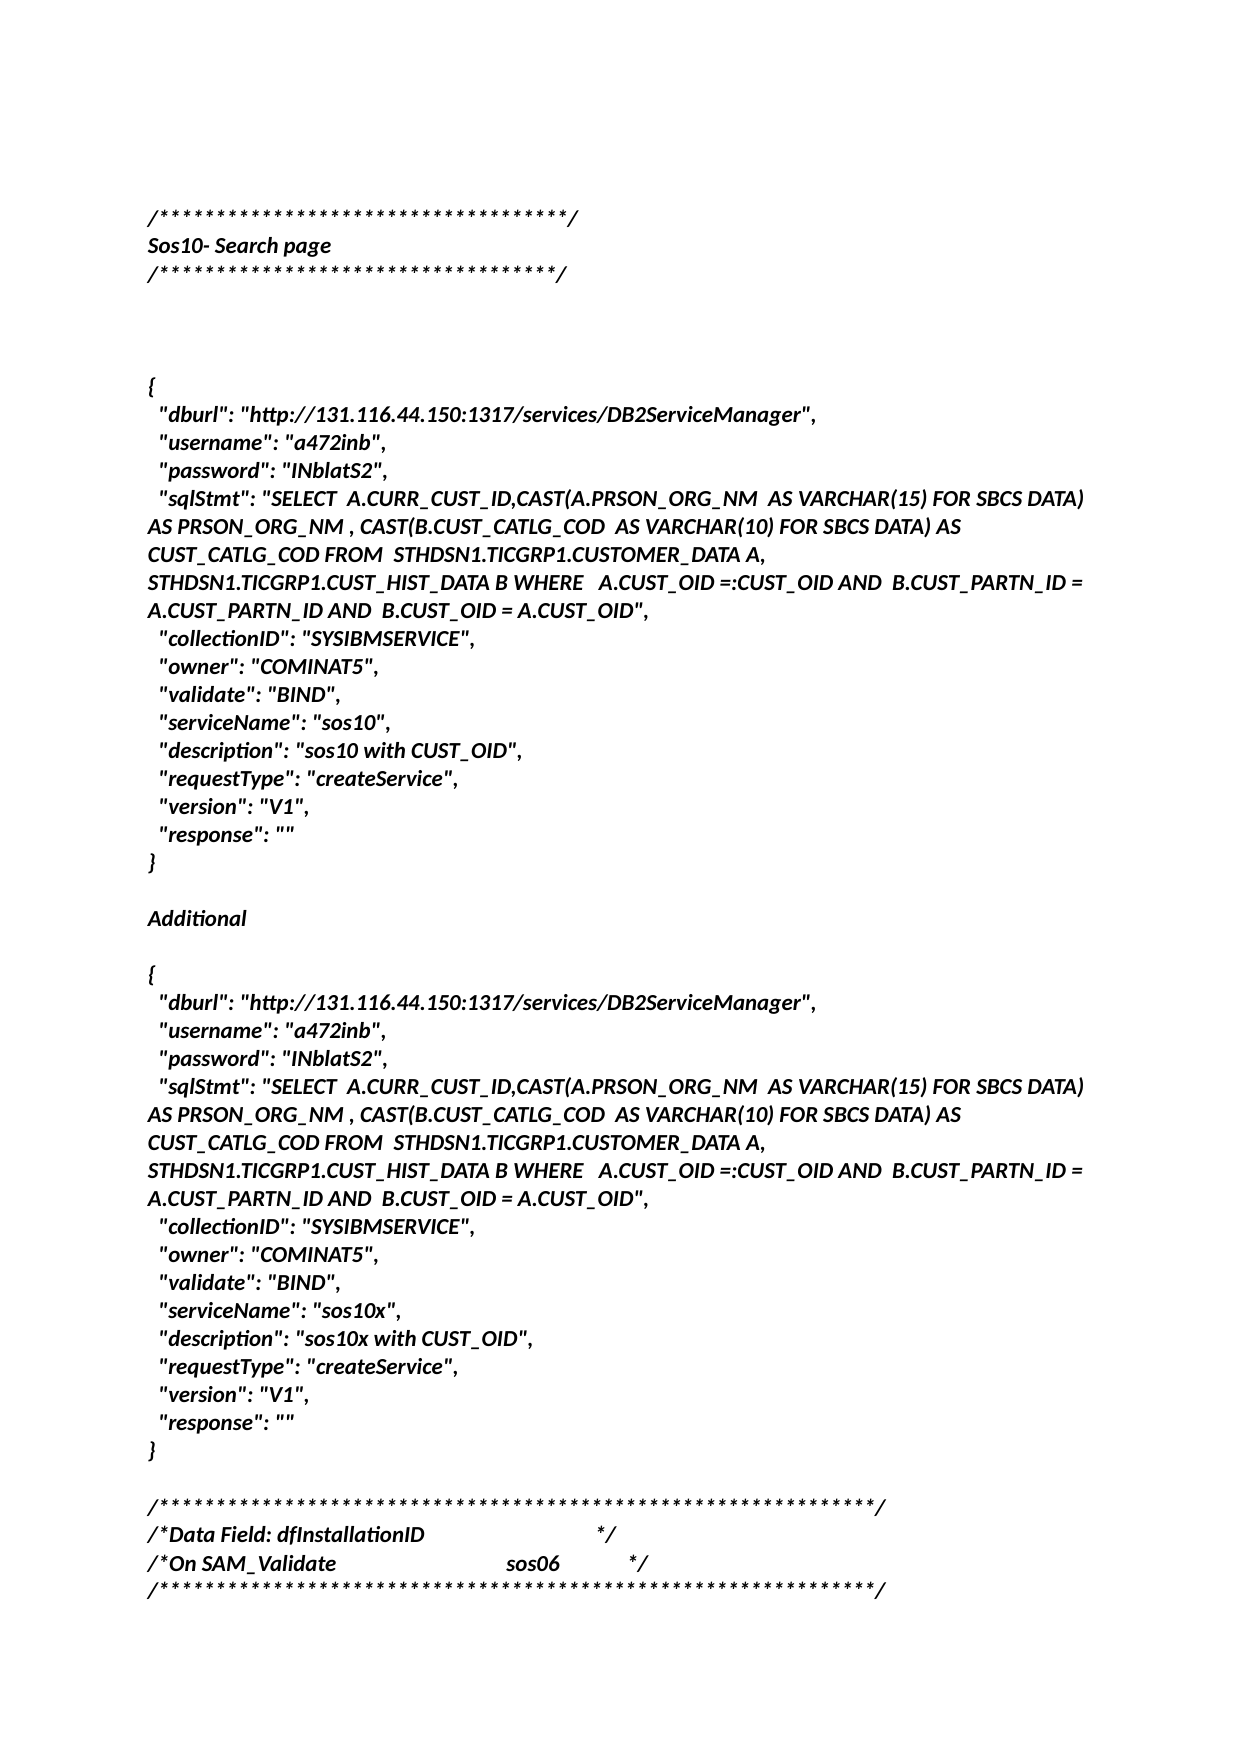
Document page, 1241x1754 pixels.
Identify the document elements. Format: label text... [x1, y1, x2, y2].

text "sqlStmt": "SELECT A.CURR_CUST_ID,CAST(A.PRSON_ORG_NM AS VARCHAR(15) FOR SBCS DATA) AS PRSON_ORG_NM , CAST(B.CUST_CATLG_COD AS VARCHAR(10) FOR SBCS DATA) AS CUST_CATLG_COD FROM STHDSN1.TICGRP1.CUSTOMER_DATA A, STHDSN1.TICGRP1.CUST_HIST_DATA B WHERE A.CUST_OID =:CUST_OID AND B.CUST_PARTN_ID = A.CUST_PARTN_ID AND B.CUST_OID = A.CUST_OID", [148, 484, 1093, 624]
text "description": "sos10x with CUST_OID", [148, 1324, 1093, 1352]
text "owner": "COMINAT5", [148, 652, 1093, 680]
text { [148, 960, 1093, 988]
text "owner": "COMINAT5", [148, 1240, 1093, 1268]
text "dburl": "http://131.116.44.150:1317/services/DB2ServiceManager", [148, 400, 1093, 428]
text "sqlStmt": "SELECT A.CURR_CUST_ID,CAST(A.PRSON_ORG_NM AS VARCHAR(15) FOR SBCS DATA) AS PRSON_ORG_NM , CAST(B.CUST_CATLG_COD AS VARCHAR(10) FOR SBCS DATA) AS CUST_CATLG_COD FROM STHDSN1.TICGRP1.CUSTOMER_DATA A, STHDSN1.TICGRP1.CUST_HIST_DATA B WHERE A.CUST_OID =:CUST_OID AND B.CUST_PARTN_ID = A.CUST_PARTN_ID AND B.CUST_OID = A.CUST_OID", [148, 1072, 1093, 1212]
text } [148, 848, 1093, 876]
text "dburl": "http://131.116.44.150:1317/services/DB2ServiceManager", [148, 988, 1093, 1016]
text "requestType": "createService", [148, 764, 1093, 792]
text "collectionID": "SYSIBMSERVICE", [148, 1212, 1093, 1240]
text /************************************/ [148, 204, 1093, 232]
text "validate": "BIND", [148, 1268, 1093, 1296]
text "response": "" [148, 1408, 1093, 1437]
text /*On SAM_Validate sos06 */ [148, 1549, 1093, 1577]
text "password": "INblatS2", [148, 456, 1093, 484]
text "username": "a472inb", [148, 1016, 1093, 1044]
text /***************************************************************/ [148, 1493, 1093, 1521]
text "collectionID": "SYSIBMSERVICE", [148, 624, 1093, 652]
text "password": "INblatS2", [148, 1044, 1093, 1072]
text /***************************************************************/ [148, 1577, 1093, 1605]
text { [148, 372, 1093, 400]
text "version": "V1", [148, 1381, 1093, 1408]
text "username": "a472inb", [148, 428, 1093, 456]
text "requestType": "createService", [148, 1352, 1093, 1381]
text Sos10- Search page [148, 232, 1093, 260]
text "version": "V1", [148, 792, 1093, 820]
text "response": "" [148, 820, 1093, 848]
text "validate": "BIND", [148, 680, 1093, 708]
text } [148, 1437, 1093, 1464]
text /*Data Field: dfInstallationID */ [148, 1521, 1093, 1549]
text /***********************************/ [148, 260, 1093, 288]
text "serviceName": "sos10x", [148, 1296, 1093, 1324]
text "serviceName": "sos10", [148, 708, 1093, 736]
text Additional [148, 904, 1093, 932]
text "description": "sos10 with CUST_OID", [148, 736, 1093, 764]
